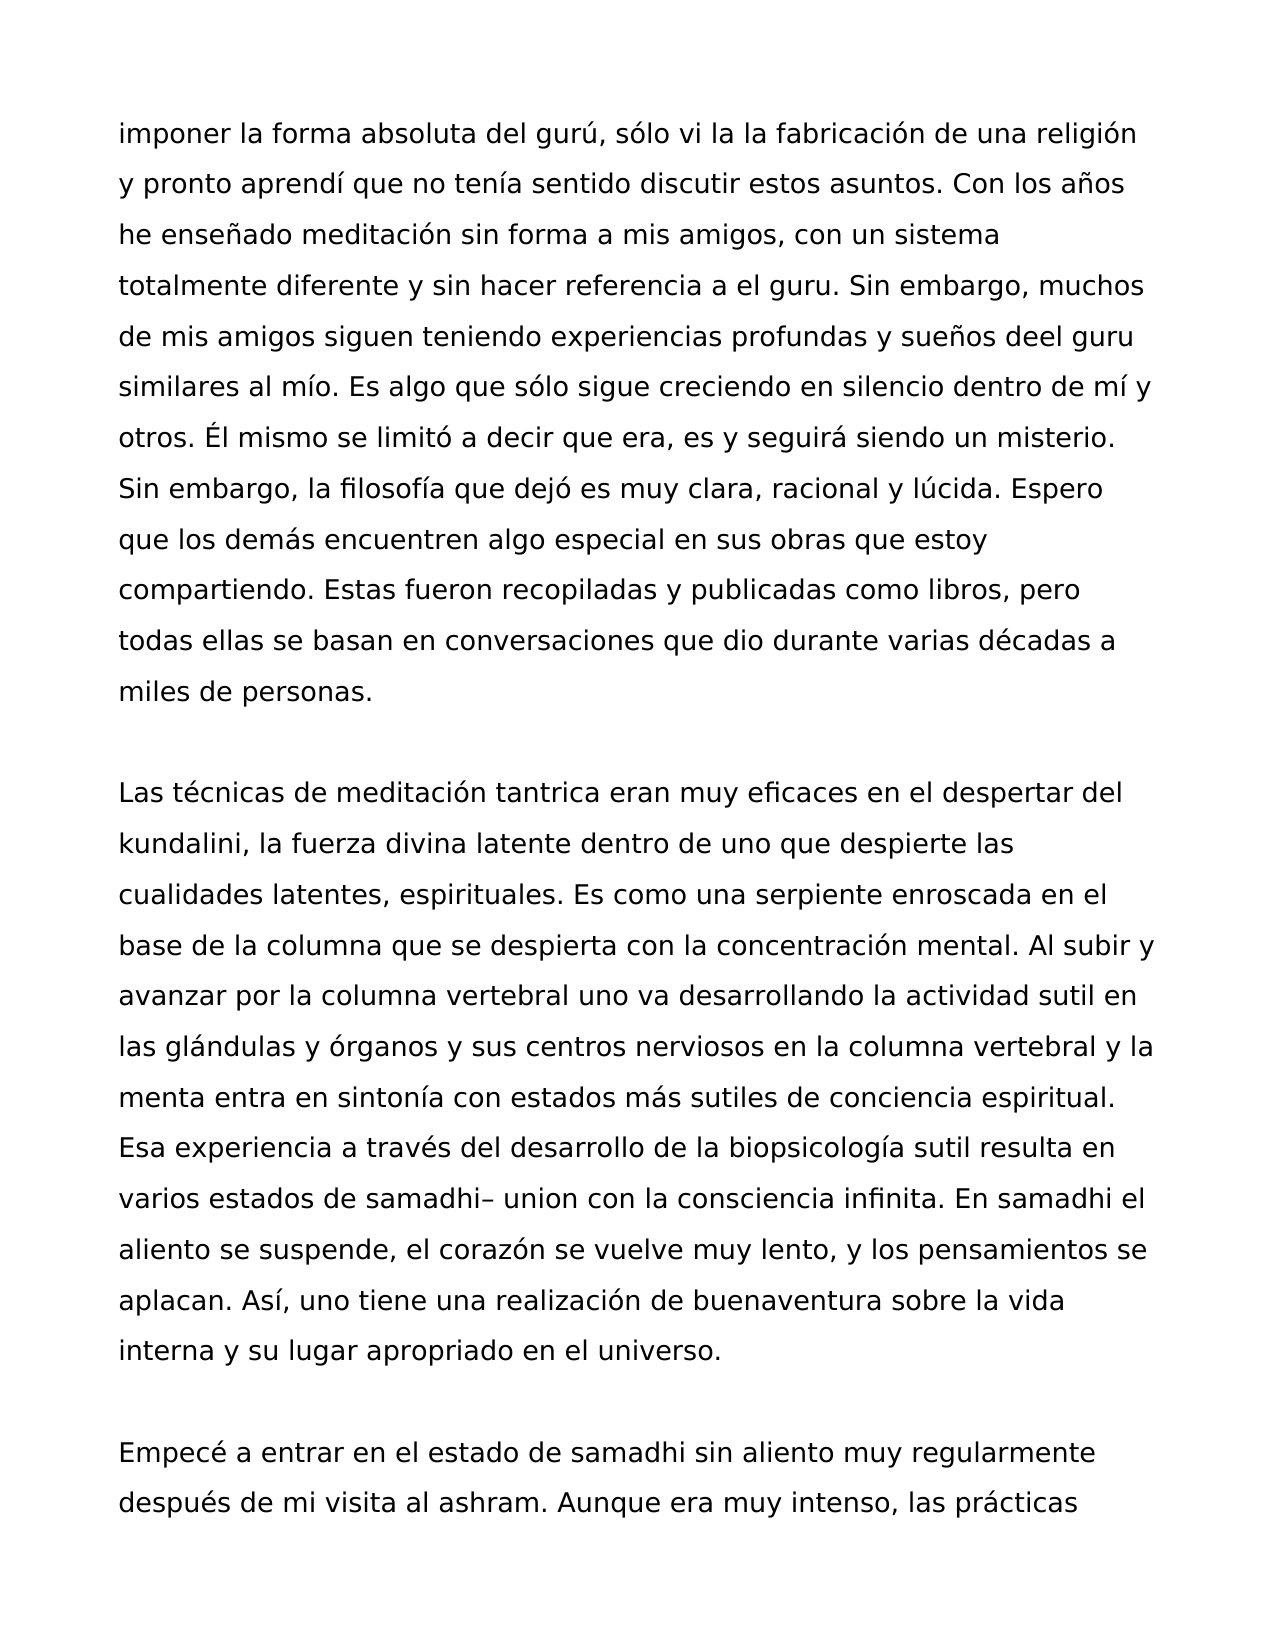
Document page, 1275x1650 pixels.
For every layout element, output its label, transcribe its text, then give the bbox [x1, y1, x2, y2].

text La Evolución De Tantra Maya “Solo Brahma es el gurú.” Este dicho del Upanishad representa una concepción muy universal de la divinidad. Brahma significa literalmente lo que es grande y hace que otros sean grandes. En otras palabras, Brahma es la Conciencia del Macrocosmos, de todo el universo. El gurú no es otro que la Conciencia Suprema y no puede ser manchado por la parcialidad ni prejuicios ni cualquier proyección relativa de un mesías o gurú humano. Lo que es, simplemente es. Si la Conciencia Suprema puede crear todo este universo, sin duda hay una manera sin mediación, directa de comunicarse conmigo, un microcosmos pequeño en este Macrocosmos infinito. Y uno podría imaginar que una deidad Macrocósmica no es un pequeño dios de un determinado país o clase o sociedad de seres humanos exclusivos que merecen su misericordia. La diminuta mente microcósmica humana con sus prejuicios finalmente entiende que “dios” no se puede encontrar a través de una forma finita, ni material ni mental. Los libros sagrados y mesías y Budas eran sólo aproximaciones de una verdad mística interior. Solo aquellos que se atreven a cuestionar la raíz de su ser libre de estos apéndices posiblemente podrían encontrar la raíz de su ser libre de todo acondicionamiento relativo. No dualismo, o Advaita, es la idea de que en última instancia, la conciencia del microcosmos individual y el Macrocosmos colectivo son fundamentalmente lo mismo. Esto no quiere decir que mi conciencia se ha convertido en la conciencia del universo, que el ego se convierte en dios. Más bien, mi conciencia se ha unido en, ha estado aceptada, transformada, digerida, y finalmente asimilada por la conciencia viva del Macrocosmos activo. El microcosmos ya no es una entidad separada creando reacciones negativas y contaminando el mundo mientras huye de un sueño vacío a la siguiente. El microcosmos iluminado es una célula mental unificada con otras células mentales que forman un macrocosmos, un cuerpo colectivo de mentes. Aquí, no se pueden traer apegos, los prejuicios, ni ninguna otra cuestión de control para el ego. En el momento en que se presenten, el Macrocosmos rompe todo que no pertenece a su orden. Se necesita mucho tiempo, evolución y de ensayo y error para encontrar un flujo de unidad en el Macrocosmos. Hay que desaprender el ego socialmente acondicionado y adoctrinado, junto con todos sus instintos mentales y biológicos hereditarios con el fin de aprender el camino de Brahma. Sólo los que nacen con facultades intuitivas desarrollados pueden entender estas verdades sin seguir maestros o caminos. La vida enseña de alguna manera estas lecciones internas. Sospecho que estas mentes están “preparadas” con este conocimiento desde el nacimiento y que probablemente aprendieron antes. Platón vio todo el conocimiento como algo que ya se ha aprendido. Lo que experimentamos aquí en el mundo finito son recuerdos de verdades ya conocidas. El genio, de acuerdo con este punto de vista, no es nada más que tener a disposición de uno, lo que ya se ha aprendido. La orientación espiritual se desarrolla de manera innata en algunos simplemente como el arte o la música o las matemáticas se desarrolla de manera innata en otros. La idea de un gurú humano o un maestro espiritual es para ayudar a comprender estas verdades cardinales fundamentales de la no-dualidad, o advaita. Un gurú es aquel que ha caminado ese camino y es capaz de mostrar a los demás. Sin embargo, la mayoría de las veces, un concepto de gurú no es más que un opiáceo para una personalidad desesperada y separado de la vida del universo debido a su ignorancia y egoísmo. La creencia es mayormente compulsión desesperada y la idea de un gurú es a menudo una espada de 2 filos. Normalmente, cuando se habla de un gurú, se le quiere convertir con alguna idea. A menudo hay quien quiere que otros se junten con ellos bajo algun omnipotente mesías, gurú, y su religión o institución. Ellos realmente no quieren tener sus propias experiencias pero prefieren sólo adoptar las ideas y tradiciones de los demás para encontrar seguridad y refugio. Cuanto más absoluta la idea, más eficaz es el opio y lo más que es aplacada la compulsión del pequeño ego temeroso y separado, necesitado de agarrarse a algún tipo de significado. Si uno pasa y sale de estas ideas limitadas de un gurú, entonces tal vez uno puede realmente entender algo de otro ser humano, que es sabio, compasivo y que sólo tiene el bienestar de uno en mente. Cuando llegué por primera vez a la india, conocí a un yogui que me contó algunos secretos muy útiles. De inmediato me aceptó en su confianza. Me miró intensamente y me sentí como si yo estuviera siendo escaneado. Lo primero que me dijo fue un consejo de cómo transmutar las energías sexuales. Nunca había escuchado una charla de un monje sobre estas cosas habladas tan abiertamente, pero con tanta inteligencia y pureza. Lejos de ser fantasías perversas o hipocrecias de un monje supuestamente célibe, fue la visión más práctica en el deseo de la que yo había oído hablar en mi vida. Como hombre joven yo apreciaba mucho sus puntos de vista. La segunda cosa importante que me dijo es que algún día el orden probablemente terminará matando a sus propios santos. Se rió mucho, pero que hablaba en serio. Era inconcebible para mí en ese momento. ¡Además, parecía como herejía porque todos los demás monjes solo hablaban de como el guru dejó todo su poder y su gracia en esta organización! Ahora, 20 años más tarde, veo lo que quería decir. Más tarde, en otra visita, me dijo cómo los yoguis pueden dejar sus cuerpos y viajar a través de las dimensiones internas del tiempo y el espacio. Dijo que era otra realidad en la que no existen estos factores relativos de tiempo y espacio. Era un Tierra de Sueños que era aún más real que la realidad física, una especie de repositorio astral de toda experiencia humana y la memoria, pasado, presente y futuro. Dijo que se podía saber lo que se necesitara saber y conocer a todo aquel a quien se tenía que conocer en este plano de la realidad. Yo estaba ansioso por visitar este Salón de los Inmortales. Me dijo cómo salir de mi cuerpo y en qué momento de la noche podía hacerlo. Salí de la conversación con el deseo de ver si podía de alguna manera saber algo del maestro de estos grandes hombres con que me encontraba. Más tarde en la noche seguí la técnica prescrita. No pasó nada en ese momento. Más tarde me dormí y entonces empezó a trabajar. Me desperté por completo con una sacudida santa del rayo espiritual en mi columna vertebral. Podía sentir al kundalini ascendiendo. Podía sentirlo silbante a través del líquido encefalorraquídeo que se concentra en el interior del cerebro. Cuando se introdujo dentro de la cabeza sólo había luz y sonido, cada color era blanco y cada sonido estaba dentro del Om. Durante toda la noche hubo un vórtice, un remolino de energía que se movía alrededor de la corona de mi cabeza. No tenía forma, solo sonido y color. Yo estaba totalmente despierto, pero cuanto más el kundalini se elevaba más entré en un estado muy consciente de trance. Era más real que cualquier cosa que jamás hubiera experimentado. En lugar de un mundo de formas y de masas, todo estaba muy bien y la vibración calmante. Comprendí cómo el chakra de la corona y la glándula pineal era el receptor y el canal para entrar en el Macrocosmos infinito. Todo tenía sentido como idea pura. No había miedo o la incertidumbre de esta realidad desconocida. Todo era felicidad y me sentí muy libre y puro. Me di cuenta de que mi cuerpo estaba acostado en mi cama en un trance, pero que mi conciencia estaba muy claramente en el presente, sin nombres ni formas. De vez en cuando veía la forma de el guru y toda la escena vibracional se convertiría en algo más parecido a un sueño, sólo que mucho más real y lúcido. Pensé “esto es un sueño”, pero yo sabía que era un tipo muy especial de sueño. Todavía a día de hoy lo recuerdo tan claro como a un estado “despierto” de conciencia. Escribo sobre este tipo de cosas no para enseñar, sino para afirmar que estos fenómenos son reales y que existen sistemas humanos de la práctica que puede enseñar métodos para alcanzar tales experiencias. No me gustaría la responsabilidad de enseñar estas técnicas muy avanzadas a los demás y arriesgar errores peligrosos. Sin embargo, cualquiera puede hacer lo que hice justo antes de que me enseñaran la técnica mencionada en el ensayo. Creo que hay ciertos requisitos previos para estas experiencias y que no vienen al azar. Y para demostrar que el Tantra es una ciencia intuitiva y que estas experiencias son replicables, tengo que explicar un poco de cómo se puede hacer. Primero hay que entender Yama y Niyama y luego tomar iniciación tántrica. Después de mucha práctica uno puede despertar el Kundalini por encima del chakra Manipura (el ombligo) en el Anahata (el corazón espiritual). No estoy hablando de una experiencia de una sola vez o una experiencia inducida por las plantas de poder. Hay que sostener la kundalini en el anahata durante la meditación todos los días durante un mes. Habrá hambre constantemente y nada va a llenar el apetito. La mente estará loca por la intoxicación divina y la alimentación va a ser dolorosa, pero necesaria a fin de continuar la transmutación divina. Lo más probable es que se llegue a ser muy delgado y que se queme casi toda la grasa del cuerpo. Todos los recuerdos buenos y malos de su existencia anterior serán purificados en el fuego de kundalini. El guru vendrá a ti con regularidad en sueños. Mostrará la sombra de su existencia para que pueda renunciar a ella. No como castigo sino para purificar, tu gurú vendrá como el terror divino. Después de esta primera experiencia que se ha mencionado en el ensayo, mi conciencia volvió a dejar mi cuerpo y entró en Tiempo del Sueño una segunda vez. El vino a mí con un verdugo encapuchado y le ordenó atravesar una espada a través de mi ombligo. Él lo hizo. Era más real que un sueño. Estaba aterrorizado hasta que sentí que no había miedo, sólo felicidad. Ya no podía sentir el ombligo de mi cuerpo ni el mundo astral de nombre y forma. Ya no era un gurú para perseguir. Sólo había luz. Yo estaba en el elemento cósmico “aire” de la idea pura. Permanecí allí, incluso fuera de este misterioso sueño. Todo el mundo pensará que eres un loco y es probable que los restos de tu ego sean aplastados y humillados por completo. Moviéndose lentamente pero seguramente no es siempre una mala idea. Primero uno debe amar el mundo y a todas las personas, mientras que se purifican la mente y el cuerpo. Hay que dejar que el Atman sea un testimonio de una vida vivida en plenitud y con propósito humano completo. Cualquier sufrimiento restante se destruye al quemar las semillas de samskãra y permite la entrada de más felicidad en su mente. El sufrimiento florece en el amor divino a través de servir a los demás. Uno se abandona a sí mismo en perfecta dulzura. Es solamente en esta devoción pura que uno debe tratar de ponerse en marcha desde este mundo y hacia el siguiente. Es sólo en este estado que uno tiene la gracia necesaria para ello. Hoy todavía estoy tratando de darme cuenta de la importancia de estas conversaciones detalladas con la aparición del gurú. Tal vez no era absolutamente necesario que él apareciera como un ser humano en un estado de sueño lúcido, pero fue un toque muy personal y afectivo de algo o alguien muy sublime. A medida que los años pasan, estas revelaciones se han vuelto aún más claras y la vida tiene más sentido. No fue mucho lo que pude entender como novato espiritual en mis años veinte. Fueron experiencias que por su naturaleza necesitan una vida entera para hacerse realidad. Aunque nunca he predicado ni tratado de convencer a los demás acerca de la divinidad del guru, nunca he dudado de esta influencia en mi vida. Durante muchos años yo ni siquiera hablé de él. Fue una lucha sutil de forma con lo sin forma, y la idea de que el arquetipo de gurú en realidad puede aparecer con una forma humana. Siempre consideré este última como una posibilidad relativa y no quería que mis experiencias fueran una especie de “prueba” para el ego para hacer ideas fijas sobre el infinito. Este es un error sutil que causa un gran daño a una ideología que es en realidad pura. Puede ser que se trate de las propias ideas y prejuicios o de las ideas e ideología de una sociedad espiritual. Si misterio, sutileza y pensamiento libre son sustituidos por lo concreto y la conformidad, entonces sólo el dogma permanecerá. Los seres humanos armados con las ideas exclusivas siempre terminan creando problemas por sí mismos y los demás. Yo siempre trato de hacer referencia a las ideas filosóficas deel guru, donde la Conciencia Suprema es infinita y sin forma. Con aquellos que trataron de imponer la forma absoluta del gurú, sólo vi la la fabricación de una religión y pronto aprendí que no tenía sentido discutir estos asuntos. Con los años he enseñado meditación sin forma a mis amigos, con un sistema totalmente diferente y sin hacer referencia a el guru. Sin embargo, muchos de mis amigos siguen teniendo experiencias profundas y sueños deel guru similares al mío. Es algo que sólo sigue creciendo en silencio dentro de mí y otros. Él mismo se limitó a decir que era, es y seguirá siendo un misterio. Sin embargo, la filosofía que dejó es muy clara, racional y lúcida. Espero que los demás encuentren algo especial en sus obras que estoy compartiendo. Estas fueron recopiladas y publicadas como libros, pero todas ellas se basan en conversaciones que dio durante varias décadas a miles de personas. Las técnicas de meditación tantrica eran muy eficaces en el despertar del kundalini, la fuerza divina latente dentro de uno que despierte las cualidades latentes, espirituales. Es como una serpiente enroscada en el base de la columna que se despierta con la concentración mental. Al subir y avanzar por la columna vertebral uno va desarrollando la actividad sutil en las glándulas y órganos y sus centros nerviosos en la columna vertebral y la menta entra en sintonía con estados más sutiles de conciencia espiritual. Esa experiencia a través del desarrollo de la biopsicología sutil resulta en varios estados de samadhi– union con la consciencia infinita. En samadhi el aliento se suspende, el corazón se vuelve muy lento, y los pensamientos se aplacan. Así, uno tiene una realización de buenaventura sobre la vida interna y su lugar apropriado en el universo. Empecé a entrar en el estado de samadhi sin aliento muy regularmente después de mi visita al ashram. Aunque era muy intenso, las prácticas dieron a la mente y al cuerpo la cantidad máxima de la transformación biológica, psicológica y espiritualmente posible. Sin embargo, nadie me enseñó con eficacia cómo llevar el kundalini hacia abajo. Durante años yo era como una máquina que funciona a su capacidad acelerada. A veces me fui en trance mientras conducía y un amigo tenía que tomar el volante. A veces me caía y desmayaba en un estado de espiritualidad. Mi cuerpo una vez saltó 2 pies en el aire cuando el kundalini despertó mientras yo estaba sentado en la postura del loto. No puedo saltar ni de lejos tan alto en loto si lo intento con mi mejor esfuerzo ni aunque utilice mis rodillas para impulsarme. Este levantamiento constante de la kundalini en mí tenía efecto en otros también, sobre todo para el bien, pero también negativamente. Fui rechazado por muchos monjes inmediatamente después de que ellos supieron que yo estaba teniendo estas experiencias. Varios monjes me dijeron en varias ocasiones que si yo quería esos altos estados de samadhi y realización, entonces yo estaba en la organización equivocada. Al principio pensé que esto era absurdo. Yo sólo había hecho las prácticas que me habían enseñado. Samadhi, trance espiritual, se supone que suceden cuando el kundalini despierta después de la práctica sincera. Supuestamente, es la meta de la yoga. Probablemente habría estado bien con ellos si si ellos también hubieran tenido estas experiencias. Muchos hablaron sobre mis experiencias mucho más que yo dentro de sus círculos de chismes. Finalmente admitieron mis experiencias eran reales, pero dijeron que me iba a morir antes de los 40 años a causa de la intensidad del kundalini. Dejé el abrigo de esta sociedad espiritual sin saber cómo llevar el kundalini hacia abajo, o al menos que hacer que no fuera tan intenso. Tenía que recordar que este proceso probablemente me iba a matar si no se calmaba. Mi renuncia de esa sociedad de yogis fue una gran bendición. Me di cuenta de que la gente me quería de nuevo, a pesar de que tenía estos extraños fenómenos que ocurren dentro de mí. Siempre me sentí querido y aceptado por la mayor parte de mi existencia y siento que esta aceptación social me dio la confianza para estar bien conmigo mismo y comenzar a explorar nuevos territorios del ser interior. Me sentí más a gusto en una ferretería que en una sociedad espiritual de mentes cerradas. Mis experiencias de meditación regresaron con aún más intensidad y originalidad. He desarrollado gradualmente mi propio sistema de la práctica. A lo largo de estos años nunca dejé de tener sueños del guru donde siempre me dio pistas muy interesantes. Él nunca me dio nada de información fácil, sino que simplemente me guió hacia la comprensión de la práctica espiritual. Me di cuenta de que ni siquiera necesito meditar más, pero el guru continuó dándome experiencias que profundizaron mi comprensión de la meditación. Ha sido una gran aventura. Durante este tiempo, me hice amigo de Pluma Blanca, un yogui maya de Campeche. En nuestras primeras reuniones compartió sus puntos de vista sobre el tantra del árbol. Él siempre se sentaba en la meditación bajo el árbol de ceiba. Esto me hizo pensar en cómo el guru dijo que es bueno para meditar bajo el árbol de neem. También recordé como el Buddha logró la iluminación bajo el árbol Bodhi. Uno toma el árbol como un símbolo para la meditación y al mismo tiempo tomando refugio real bajo el árbol y participando con su escudo de energía electromagnética mientras se medita. Según los místicos mayas “nada malo puede ocurrir bajo la ceiba.” La fuerza hacia arriba que crece fuera de la tierra ayuda a despertar la kundalini en el humano también, mientras que la fuerza descendente de convertir el aire en masa y el desarrollo de raíces profundas en la tierra ayuda a volver la kundalini hacia abajo. La mente debe volar hacia arriba, hacia el espíritu, pero también tiene que volver a la tierra, al menos durante el tiempo que uno esté en esta tierra. Al igual que los yoguis de la India, Pluma Blanca dice que un yogui completa su práctica espiritual por traer el kundalini hacia abajo, desde la corona y hacia abajo al corazón espiritual. Esto proporciona una base para la mente a mitad de camino a lo largo de la columna vertebral. Uno puede estar con alegría en la existencia aquí sin dejar de tener un estado sutil del ser y al mismo tiempo mantenerse en la tierra y en el cuerpo. Al igual que la gran ceiba, uno se extiendehacia lo alto en el cielo al mismo tiempo que uno se enraíza profundamente en la tierra. La fuerza de kundalini sin guiar puede dar liberación pero puede matar al cuerpo si no se tiene cuidado. Uno se apega a la felicidad y la experiencia espiritual, pero hay que saber cómo equilibrar esa buenaventura. Es mejor guardar la intensidad para cuando en realidad sea la hora de dejar todo el trabajo en el mundo y por lo tanto el cuerpo físico, y nunca antes de este tiempo. Al igual que el Upanishad dice, “Desea vivir 100 años mientras trabajas en unidad alegre con Brahma.” He llegado a esas conclusiones, no a través de la comodidad, sino a través de la austeridad, no por la fe, sino por la experiencia. Nunca he tenido mucho en esta vida y cuanto más vivo, menos parezco tener. Sea lo que sea que no haya renunciado voluntariamente me lo quitan de todos modos. Ese es el camino de la contemplación. Esto es la felicidad y la libertad. El tantra maya, como el tantra y el taoísmo, fue desarrollado por personas que no poseían casi nada y vivían en los bosques o en las montañas. Siempre encuentro esto como una fuente de inspiración y espero que otros puedan ver que hay un gran potencial para encontrar formas prácticas de la espiritualidad que no son productos de la dialéctica histórica, que no fueron creados para la comodidad del imperio, o para el confort de la clase gobernante, o, en tiempos modernos, el mercado pseudo-espiritual. No pido que todos nos convirtamos en ascetas como los yoguis y taoístas, pero si ellos pueden encontrar felicidad con casi nada, entonces quizás aquellos de nosotros que estamos más cómodos y aún somos miserables podamos entender de lo que están hablando estos “inadaptados.” La Meditacion Maya, o Tantra Maya es una síntesis entre las antiguas practicas espirituales de los mayas y la meditación clásica de tantra de la india. Tantra es una combinación de dos palabras sánscritos, “tan” y “tra.” Tan significa inercia. Tra, significa expansion. Tantra, por eso, es la practica de expandir la consciencia desde la inercia. Es el sistema de la meditación, yoga racional y ética para evolucionar la mente. Uno se puede interpretar “maya” como las prácticas espirituales del pueblo maya. Son tradiciones de practica espiritual y curación que han pasado por muchos siglos de maestros a discípulos. Cuando yo escribo de Tantra Maya, interpreto “maya” según la definición sánscrito: el misterio divino de como el ser infinito se esconde en el reino de lo finito a través de cada ser, sólo para desear finalmente un retorno a un estado de unidad esencial con la conciencia infinita. Por eso, Tantra Maya es el estudio avanzado de Tantra como ciencia intuitiva universal al igual que la práctica meditativa de las mayas, cuyas prácticas meditativas y curativas son muy parecidas a las del Tantra Yoga del oriente. Tantra Yoga, al igual que el Tantra Maya, fue desarrollado en las selvas por místicos y curanderos que vivieron en harmonía con la naturaleza. También las posturas de ejercicios y meditación de ambos sistemas tienen los nombres de animales. Los dos sistemas son ciencias prácticas en las que el practicante sigue ciertas disciplinas y meditación para descubrir y verificar el conocimiento teorético de estas practicas y tradiciones. Pluma Blanca era un sanador, yogui, y astrólogo indígena maya. Todos eran una sola ciencia para él, sin embargo. Él me enseñó las técnicas de meditación necesarias para empezar a apenas comprender la astrología. Dijo que era una ciencia intuitiva que necesitaba la experiencia directa, mística. Esto requiere que uno pueda entregar su vida microcósmica al Macrocosmos, el universo como un todo. Este tipo de experiencia mística era muy diferente de que yo había entendido previamente como el misticismo. Supongo que mis ideas eran más clásicos. Siempre me gustaron los Upanishads, Toaism y personas contemplativas como Meister Eckhart, Plotinus, and Ramana Maharshi. Representaban el conocimiento espiritual último en mi opinión. Tantra Maya es una forma muy elevada del misticismo natural. Su propósito es entender la subjetividad pura del “yo” interior, como en el misticismo clásico, sin embargo, al mismo tiempo desarrollar una profunda conexión con la creación natural. Uno contempla el espíritu dentro para la auto-realización, mientras que uno se conecta a los reinos sutiles de la naturaleza para trabajar y servir al Macrocosmos Divino. Pluma Blanca también enseñó este estilo de meditación, aunque con un tono Zen con respecto al misterio de lo absoluto. La astrología, sin embargo, requiere un estilo diferente de meditación. Uno no necesita ir hacia arriba, sino hacia abajo, hacia el centro de la tierra. Profundamente en armonía con la tierra, se empiezan a sentir las atracciones de otros cuerpos celestes hacia el planeta y cómo afectan la conciencia humana y el campo electromagnético del planeta. Uno sólo puede meditar de esta manera después de haber despertado el Kundalini y sostenerlo en un centro superior. Mientras tanto, la mente superior del Macrocosmos ayuda al yogui para entender los secretos de la tierra abajo. El corazón espiritual o Anahata Chakra es el lugar perfecto para este trabajo. Es el centro del cuerpo, así como el centro de la mente. Es un centro espiritual alto, que al mismo tiempo se mantiene en contacto con los niveles mentales más bajos. Puede guiar y purificarlos y llevar a los instintos más bajos hacia expresiones más puras de la conciencia espiritual. Es el asiento de la mente intuitiva (Vijinamaya Kosa) y da a uno un conocimiento profundo de uno mismo, los demás y el universo entero. Cuanto más puro es el corazón espiritual, más puro es el conocimiento intuitivo. [118, 118, 1157, 1519]
